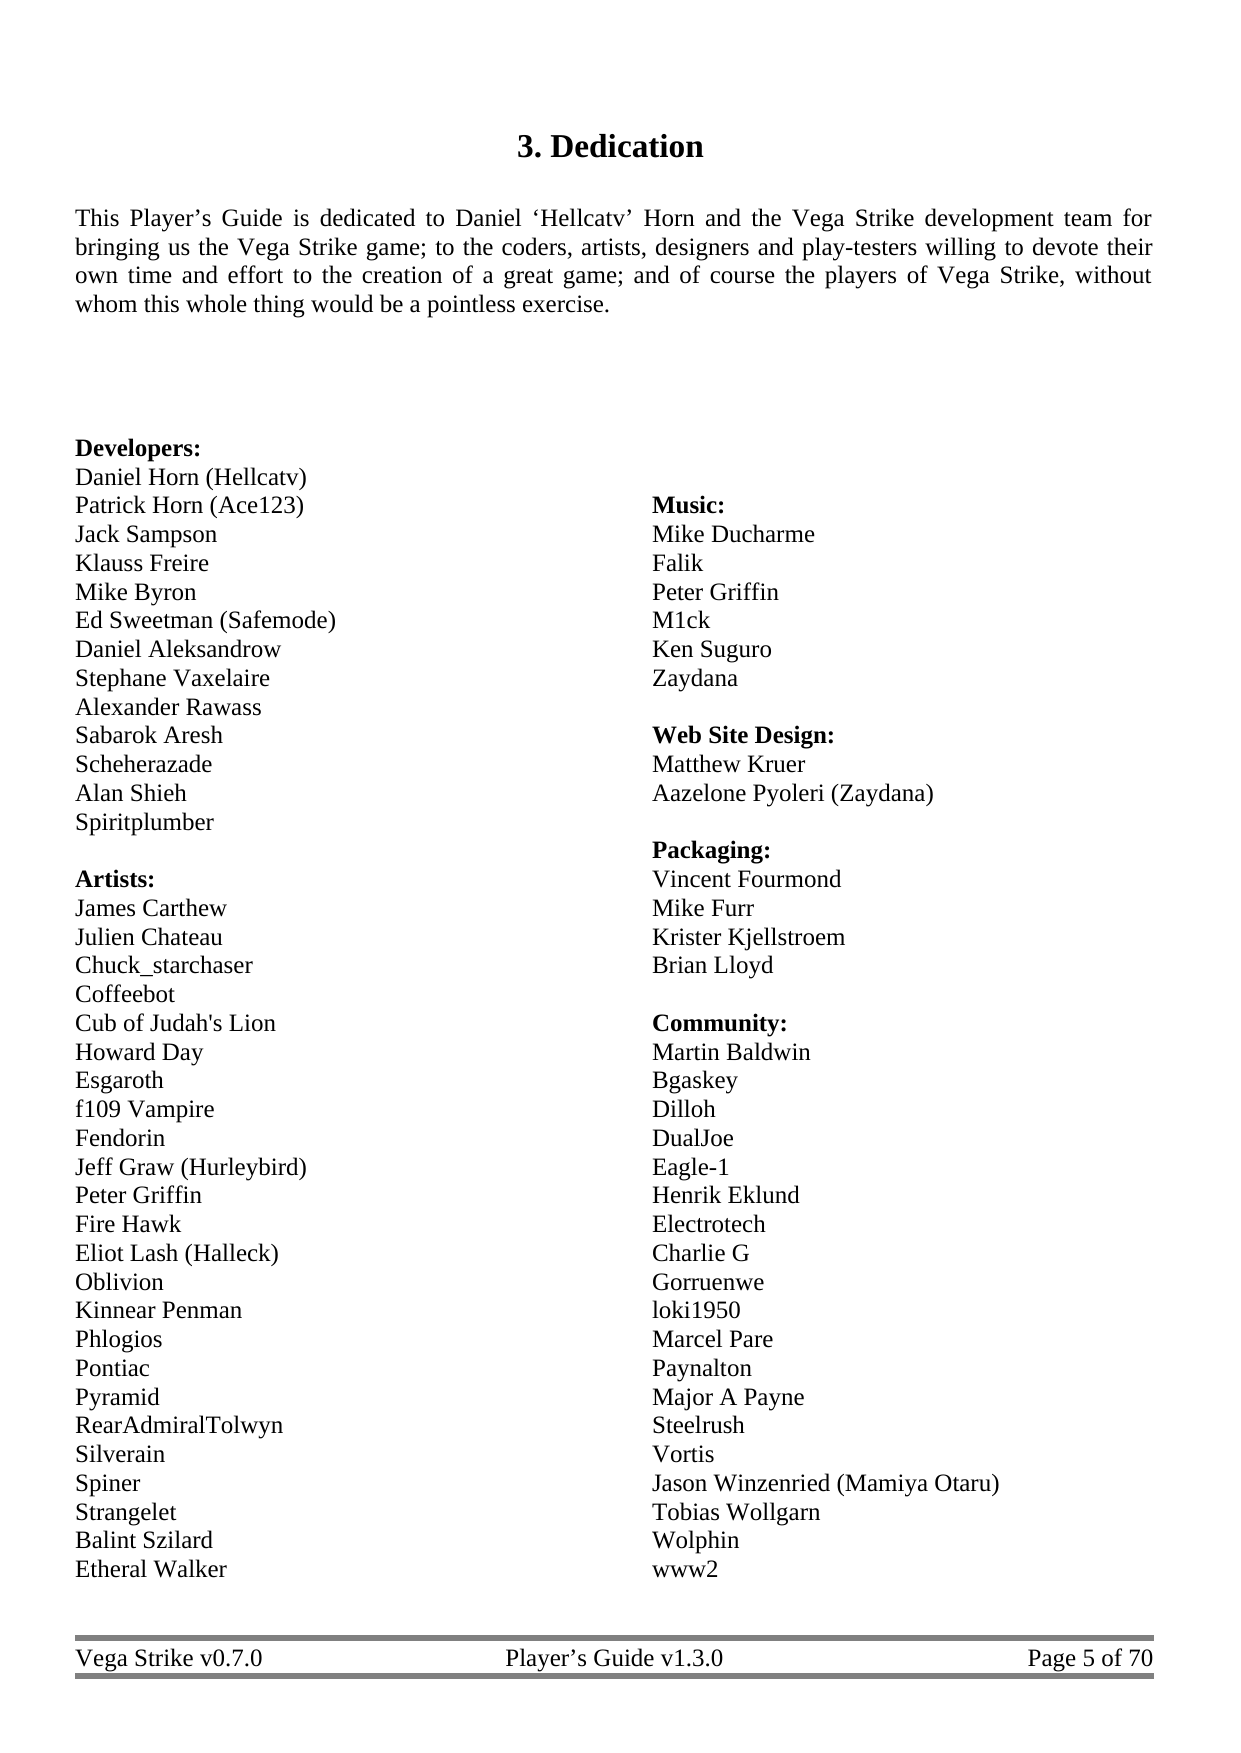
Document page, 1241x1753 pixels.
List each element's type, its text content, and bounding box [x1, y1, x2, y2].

text Etheral Walker [75, 1554, 577, 1583]
text Paynalton [652, 1353, 1154, 1382]
text Henrik Eklund [652, 1181, 1154, 1209]
text Gorruenwe [652, 1267, 1154, 1296]
text Pyramid [75, 1382, 577, 1411]
text Balint Szilard [75, 1526, 577, 1554]
text Packaging: [652, 836, 1154, 864]
text Spiner [75, 1468, 577, 1497]
text Artists: [75, 864, 577, 893]
text Fendorin [75, 1123, 577, 1152]
text Cub of Judah's Lion [75, 1008, 577, 1037]
text www2 [652, 1554, 1154, 1583]
text Julien Chateau [75, 922, 577, 951]
text Klauss Freire [75, 548, 577, 577]
text Ken Suguro [652, 634, 1154, 663]
text This Player’s Guide is dedicated to Daniel ‘Hellcatv’ Horn and the Vega Strike development team for bringing us the Vega Strike game; to the coders, artists, designers and play-testers willing to devote their own time and effort to the creation of a great game; and of course the players of Vega Strike, without whom this whole thing would be a pointless exercise. [75, 203, 1154, 318]
text Jeff Graw (Hurleybird) [75, 1152, 577, 1181]
subtitle 3. Dedication [75, 126, 1154, 203]
text Esgaroth [75, 1066, 577, 1094]
text Phlogios [75, 1324, 577, 1353]
text Matthew Kruer [652, 749, 1154, 778]
text Coffeebot [75, 979, 577, 1008]
text Mike Furr [652, 893, 1154, 922]
text Peter Griffin [652, 577, 1154, 606]
text Wolphin [652, 1526, 1154, 1554]
text Falik [652, 548, 1154, 577]
text Alan Shieh [75, 778, 577, 807]
text DualJoe [652, 1123, 1154, 1152]
text Developers: [75, 433, 577, 462]
text RearAdmiralTolwyn [75, 1411, 577, 1439]
text Bgaskey [652, 1066, 1154, 1094]
text Electrotech [652, 1209, 1154, 1238]
text Eagle-1 [652, 1152, 1154, 1181]
text Alexander Rawass [75, 692, 577, 721]
text Stephane Vaxelaire [75, 663, 577, 692]
text Martin Baldwin [652, 1037, 1154, 1066]
text Community: [652, 1008, 1154, 1037]
text Oblivion [75, 1267, 577, 1296]
text f109 Vampire [75, 1094, 577, 1123]
text Strangelet [75, 1497, 577, 1526]
text Dilloh [652, 1094, 1154, 1123]
text Spiritplumber [75, 807, 577, 836]
text Jack Sampson [75, 519, 577, 548]
text Mike Ducharme [652, 519, 1154, 548]
text Vortis [652, 1439, 1154, 1468]
text Krister Kjellstroem [652, 922, 1154, 951]
text Sabarok Aresh [75, 721, 577, 749]
text Music: [652, 491, 1154, 519]
text Kinnear Penman [75, 1296, 577, 1324]
text Jason Winzenried (Mamiya Otaru) [652, 1468, 1154, 1497]
text loki1950 [652, 1296, 1154, 1324]
text Scheherazade [75, 749, 577, 778]
text Pontiac [75, 1353, 577, 1382]
text Howard Day [75, 1037, 577, 1066]
text Zaydana [652, 663, 1154, 692]
text Brian Lloyd [652, 951, 1154, 979]
text Peter Griffin [75, 1181, 577, 1209]
text Major A Payne [652, 1382, 1154, 1411]
text Daniel Horn (Hellcatv) [75, 462, 577, 491]
text M1ck [652, 606, 1154, 634]
text Fire Hawk [75, 1209, 577, 1238]
text Chuck_starchaser [75, 951, 577, 979]
text Web Site Design: [652, 721, 1154, 749]
text James Carthew [75, 893, 577, 922]
text Charlie G [652, 1238, 1154, 1267]
text Tobias Wollgarn [652, 1497, 1154, 1526]
text Vincent Fourmond [652, 864, 1154, 893]
text Steelrush [652, 1411, 1154, 1439]
text Marcel Pare [652, 1324, 1154, 1353]
text Mike Byron [75, 577, 577, 606]
text Daniel Aleksandrow [75, 634, 577, 663]
text Silverain [75, 1439, 577, 1468]
text Ed Sweetman (Safemode) [75, 606, 577, 634]
text Eliot Lash (Halleck) [75, 1238, 577, 1267]
text Patrick Horn (Ace123) [75, 491, 577, 519]
text Aazelone Pyoleri (Zaydana) [652, 778, 1154, 807]
